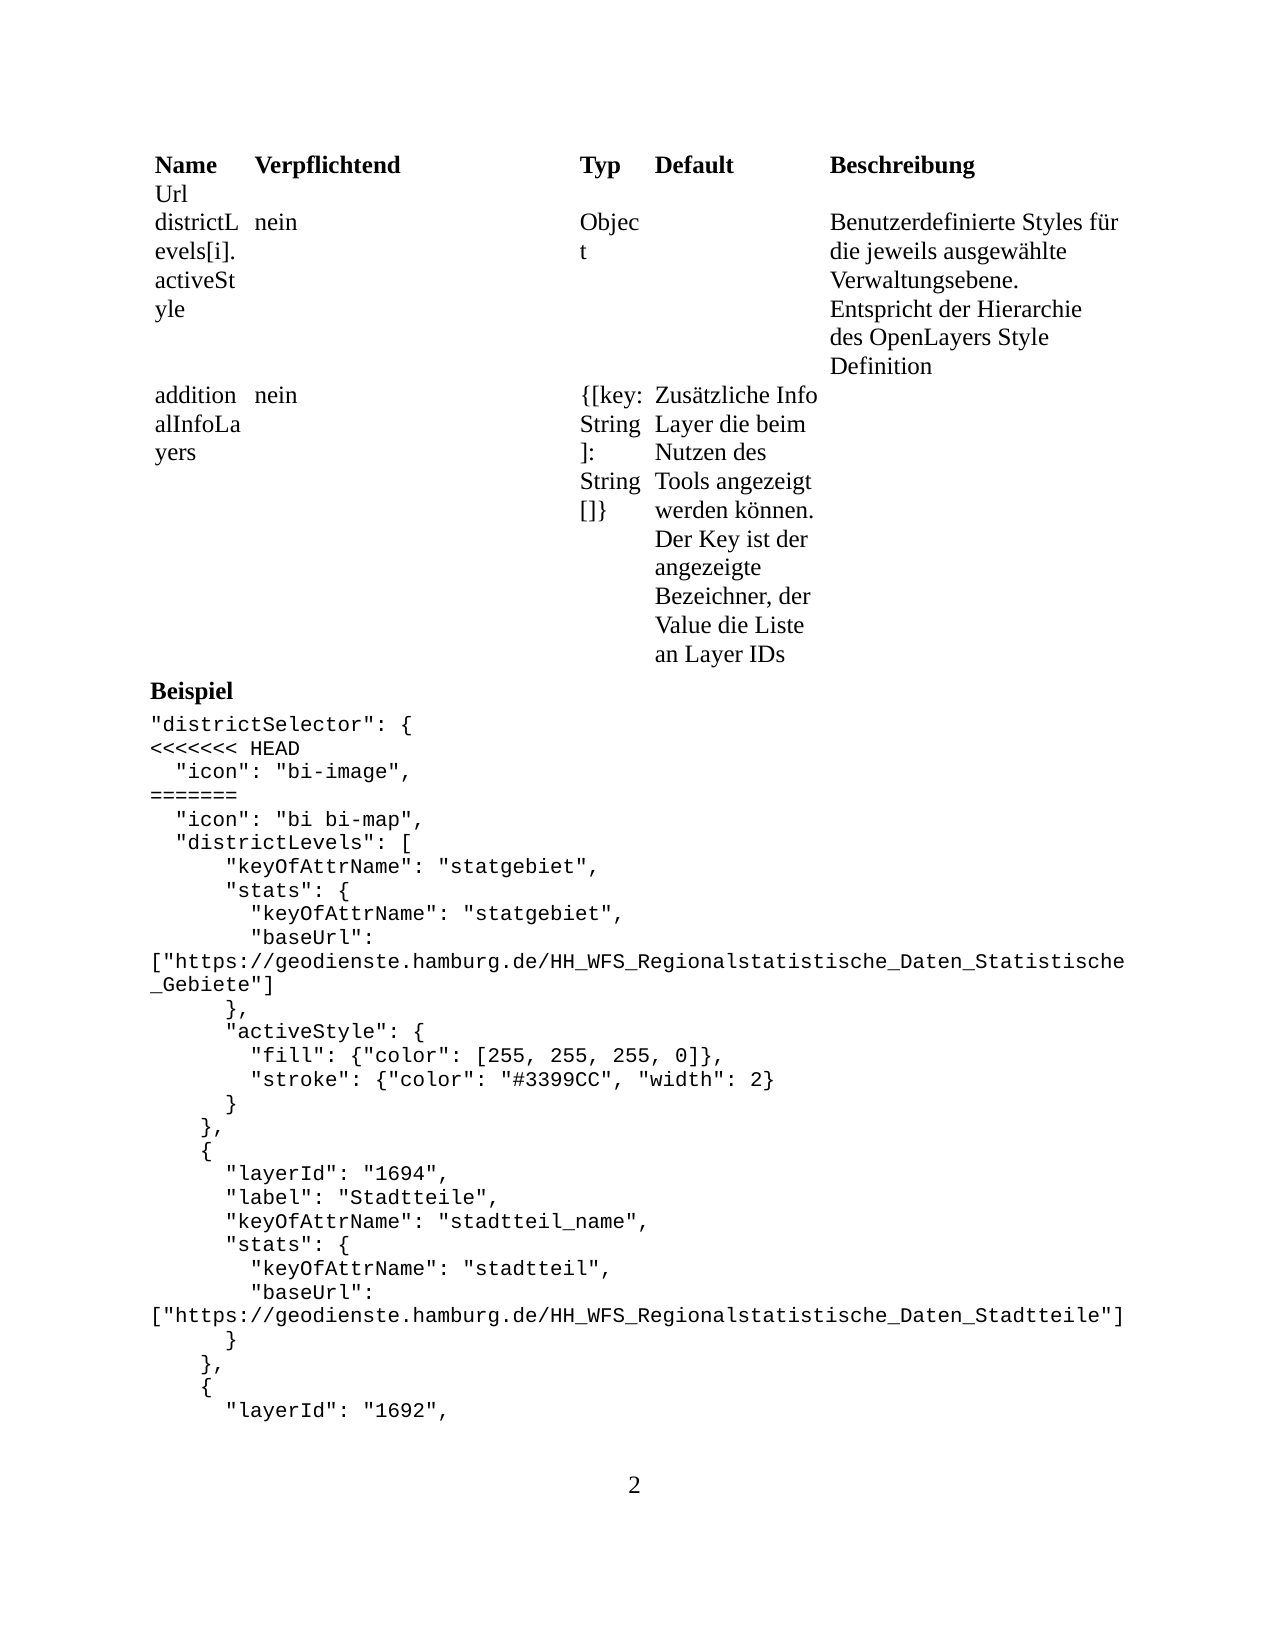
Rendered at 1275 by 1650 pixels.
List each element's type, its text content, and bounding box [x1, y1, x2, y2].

table_cell [825, 380, 1125, 667]
text { [150, 1140, 1125, 1163]
table_cell [250, 179, 575, 207]
text "baseUrl": ["https://geodienste.hamburg.de/HH_WFS_Regionalstatistische_Daten_Stadtteile"] [150, 1282, 1125, 1329]
table_cell nein [250, 380, 575, 667]
text "fill": {"color": [255, 255, 255, 0]}, [150, 1045, 1125, 1069]
text "label": "Stadtteile", [150, 1187, 1125, 1211]
text }, [150, 1353, 1125, 1376]
table_cell [650, 208, 825, 380]
table_cell districtLevels[i].activeStyle [150, 208, 250, 380]
table_header Name [150, 150, 250, 179]
text "stroke": {"color": "#3399CC", "width": 2} [150, 1069, 1125, 1092]
text "keyOfAttrName": "stadtteil_name", [150, 1211, 1125, 1234]
table_cell {[key: String]: String[]} [575, 380, 650, 667]
text "stats": { [150, 1234, 1125, 1258]
text } [150, 1329, 1125, 1353]
table_cell [825, 179, 1125, 207]
text Beispiel [150, 676, 1125, 705]
table_header Beschreibung [825, 150, 1125, 179]
text "districtSelector": { [150, 714, 1125, 738]
table_cell [575, 179, 650, 207]
table_header Verpflichtend [250, 150, 575, 179]
text "keyOfAttrName": "statgebiet", [150, 903, 1125, 927]
text "districtLevels": [ [150, 832, 1125, 856]
table_cell Zusätzliche Info Layer die beim Nutzen des Tools angezeigt werden können. Der Key ist der angezeigte Bezeichner, der Value die Liste an Layer IDs [650, 380, 825, 667]
text }, [150, 998, 1125, 1022]
text } [150, 1092, 1125, 1116]
table_cell Url [150, 179, 250, 207]
table_cell [650, 179, 825, 207]
text { [150, 1376, 1125, 1400]
text "keyOfAttrName": "statgebiet", [150, 856, 1125, 880]
text "stats": { [150, 880, 1125, 903]
text "keyOfAttrName": "stadtteil", [150, 1258, 1125, 1282]
text "layerId": "1694", [150, 1163, 1125, 1187]
table_cell Benutzerdefinierte Styles für die jeweils ausgewählte Verwaltungsebene. Entspricht der Hierarchie des OpenLayers Style Definition [825, 208, 1125, 380]
text "layerId": "1692", [150, 1400, 1125, 1423]
table_cell nein [250, 208, 575, 380]
table_header Typ [575, 150, 650, 179]
text }, [150, 1116, 1125, 1140]
text <<<<<<< HEAD [150, 738, 1125, 761]
text ======= [150, 785, 1125, 809]
text "icon": "bi bi-map", [150, 809, 1125, 832]
text "activeStyle": { [150, 1022, 1125, 1045]
table_cell Object [575, 208, 650, 380]
text "icon": "bi-image", [150, 761, 1125, 785]
table_header Default [650, 150, 825, 179]
table_cell additionalInfoLayers [150, 380, 250, 667]
text "baseUrl": ["https://geodienste.hamburg.de/HH_WFS_Regionalstatistische_Daten_Statistische_Gebiete"] [150, 927, 1125, 998]
